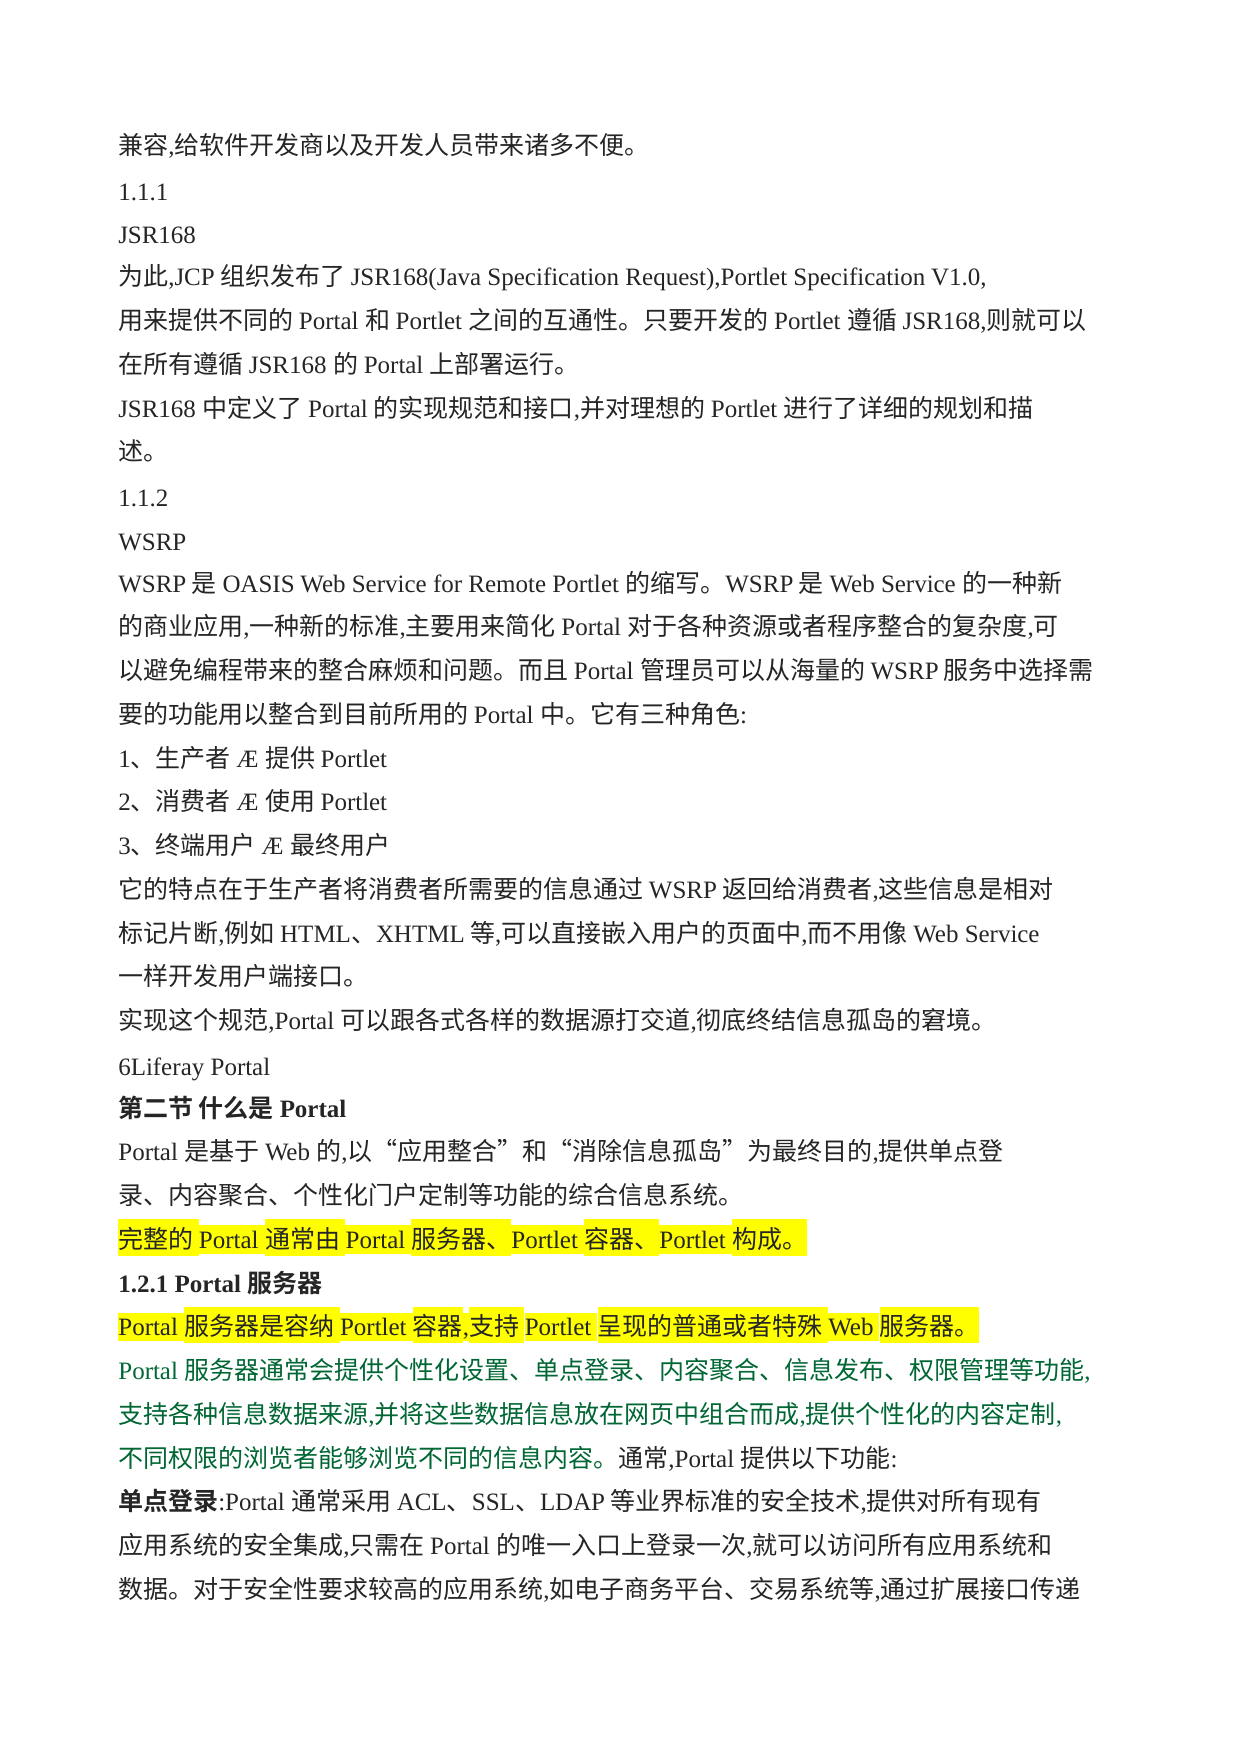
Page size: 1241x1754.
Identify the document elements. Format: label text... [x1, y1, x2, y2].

text Portal 服务器是容纳 Portlet 容器,支持 Portlet 呈现的普通或者特殊 Web 服务器。 [118, 1299, 1122, 1343]
text 1.2.1 Portal 服务器 [118, 1256, 1122, 1299]
text 2、消费者 Æ 使用 Portlet [118, 774, 1122, 818]
text 的商业应用,一种新的标准,主要用来简化 Portal 对于各种资源或者程序整合的复杂度,可 [118, 599, 1122, 643]
text 标记片断,例如 HTML、XHTML 等,可以直接嵌入用户的页面中,而不用像 Web Service [118, 906, 1122, 949]
text 它的特点在于生产者将消费者所需要的信息通过 WSRP 返回给消费者,这些信息是相对 [118, 862, 1122, 906]
text 1.1.1 [118, 162, 1122, 206]
text 兼容,给软件开发商以及开发人员带来诸多不便。 [118, 118, 1122, 162]
text 述。 [118, 424, 1122, 468]
text 数据。对于安全性要求较高的应用系统,如电子商务平台、交易系统等,通过扩展接口传递 [118, 1562, 1122, 1606]
text 应用系统的安全集成,只需在 Portal 的唯一入口上登录一次,就可以访问所有应用系统和 [118, 1518, 1122, 1562]
text 3、终端用户 Æ 最终用户 [118, 818, 1122, 862]
text Portal 是基于 Web 的,以“应用整合”和“消除信息孤岛”为最终目的,提供单点登 [118, 1124, 1122, 1168]
text JSR168 [118, 206, 1122, 249]
text 1.1.2 [118, 468, 1122, 512]
text 为此,JCP 组织发布了 JSR168(Java Specification Request),Portlet Specification V1.0, [118, 249, 1122, 293]
text 录、内容聚合、个性化门户定制等功能的综合信息系统。 [118, 1168, 1122, 1212]
text Portal 服务器通常会提供个性化设置、单点登录、内容聚合、信息发布、权限管理等功能, [118, 1343, 1122, 1387]
text WSRP 是 OASIS Web Service for Remote Portlet 的缩写。WSRP 是 Web Service 的一种新 [118, 556, 1122, 599]
text 第二节 什么是 Portal [118, 1081, 1122, 1124]
text 在所有遵循 JSR168 的 Portal 上部署运行。 [118, 337, 1122, 381]
text 支持各种信息数据来源,并将这些数据信息放在网页中组合而成,提供个性化的内容定制, [118, 1387, 1122, 1431]
text 6Liferay Portal [118, 1037, 1122, 1081]
text JSR168 中定义了 Portal 的实现规范和接口,并对理想的 Portlet 进行了详细的规划和描 [118, 381, 1122, 424]
text 1、生产者 Æ 提供 Portlet [118, 731, 1122, 774]
text 一样开发用户端接口。 [118, 949, 1122, 993]
text 用来提供不同的 Portal 和 Portlet 之间的互通性。只要开发的 Portlet 遵循 JSR168,则就可以 [118, 293, 1122, 337]
text 要的功能用以整合到目前所用的 Portal 中。它有三种角色: [118, 687, 1122, 731]
text 不同权限的浏览者能够浏览不同的信息内容。通常,Portal 提供以下功能: [118, 1431, 1122, 1474]
text 实现这个规范,Portal 可以跟各式各样的数据源打交道,彻底终结信息孤岛的窘境。 [118, 993, 1122, 1037]
text 以避免编程带来的整合麻烦和问题。而且 Portal 管理员可以从海量的 WSRP 服务中选择需 [118, 643, 1122, 687]
text 单点登录:Portal 通常采用 ACL、SSL、LDAP 等业界标准的安全技术,提供对所有现有 [118, 1474, 1122, 1518]
text 完整的 Portal 通常由 Portal 服务器、Portlet 容器、Portlet 构成。 [118, 1212, 1122, 1256]
text WSRP [118, 512, 1122, 556]
